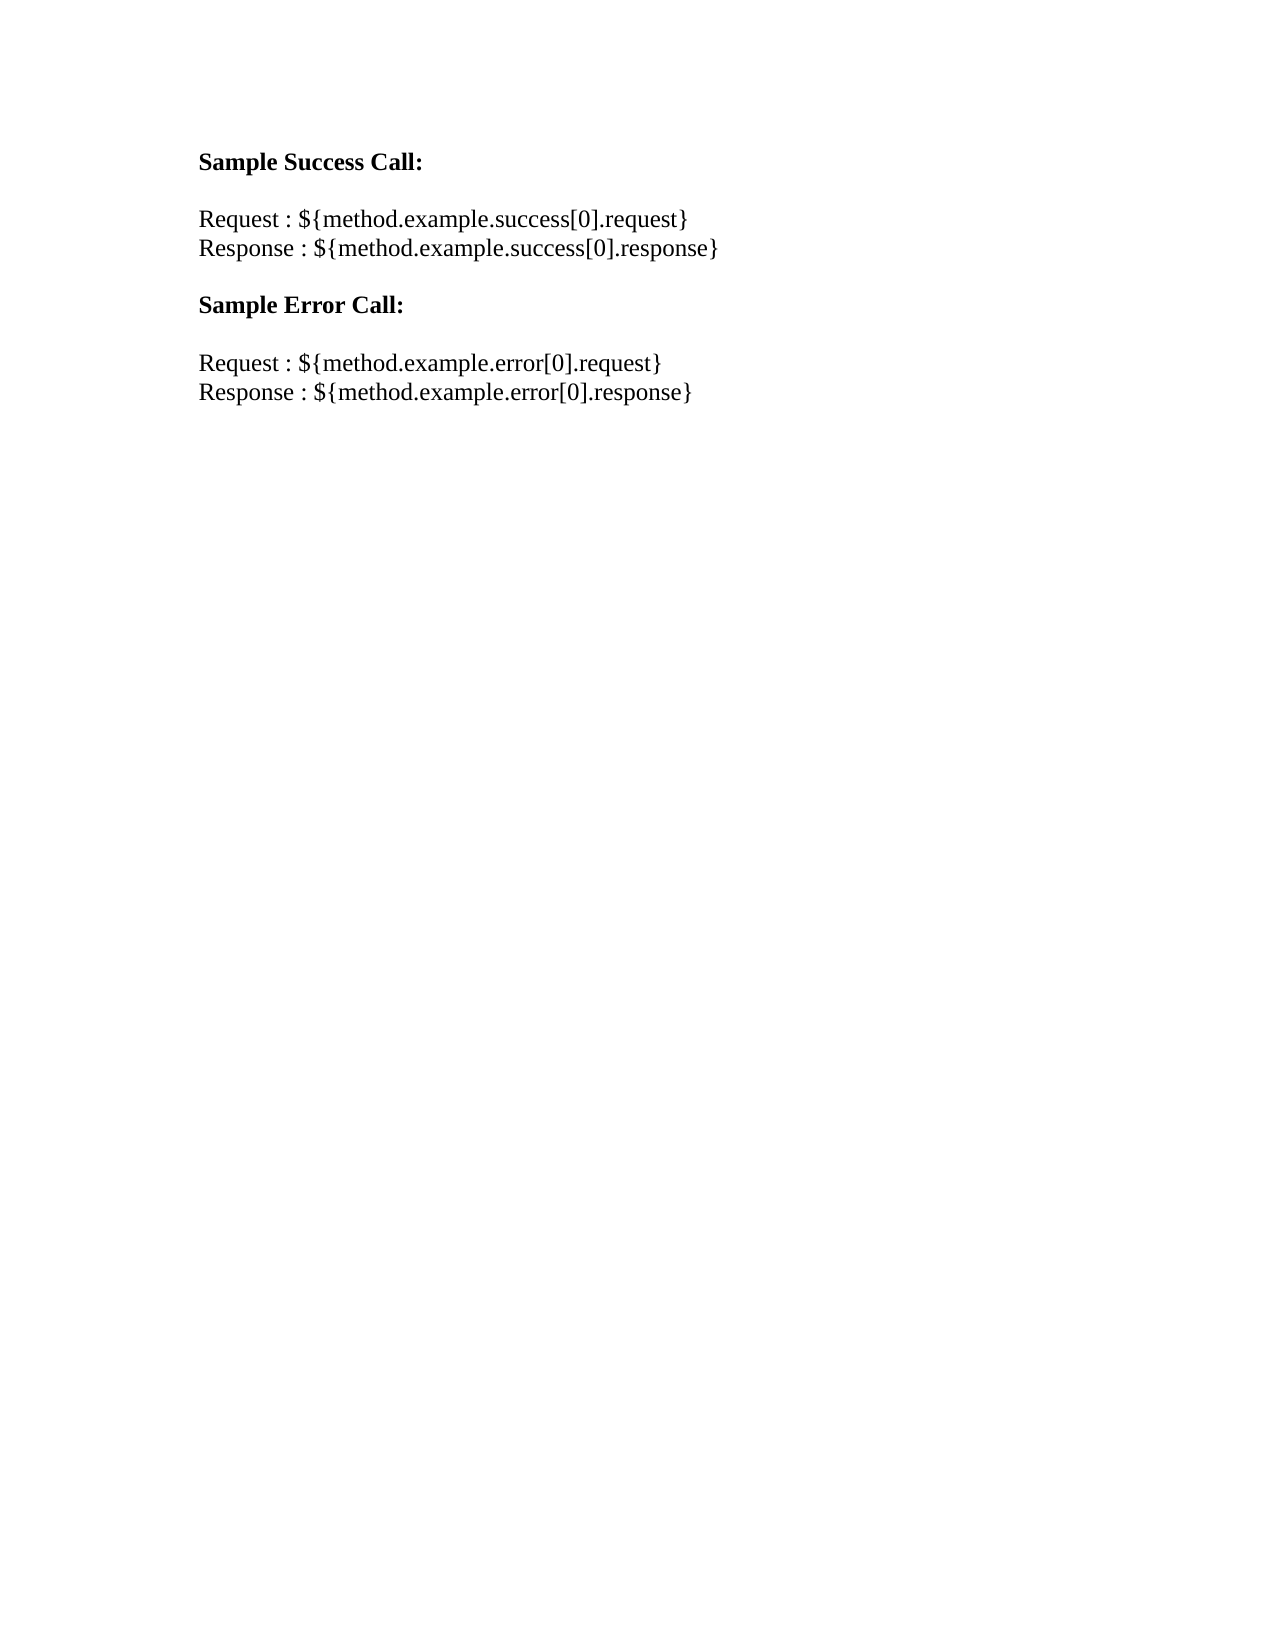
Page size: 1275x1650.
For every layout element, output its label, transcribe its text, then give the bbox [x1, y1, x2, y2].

text Request : ${method.example.error[0].request} [118, 348, 1157, 377]
text Sample Error Call: [118, 291, 1157, 319]
text Sample Success Call: [118, 147, 1157, 176]
text Response : ${method.example.error[0].response} [118, 377, 1157, 406]
text Request : ${method.example.success[0].request} [118, 204, 1157, 233]
text Response : ${method.example.success[0].response} [118, 233, 1157, 262]
